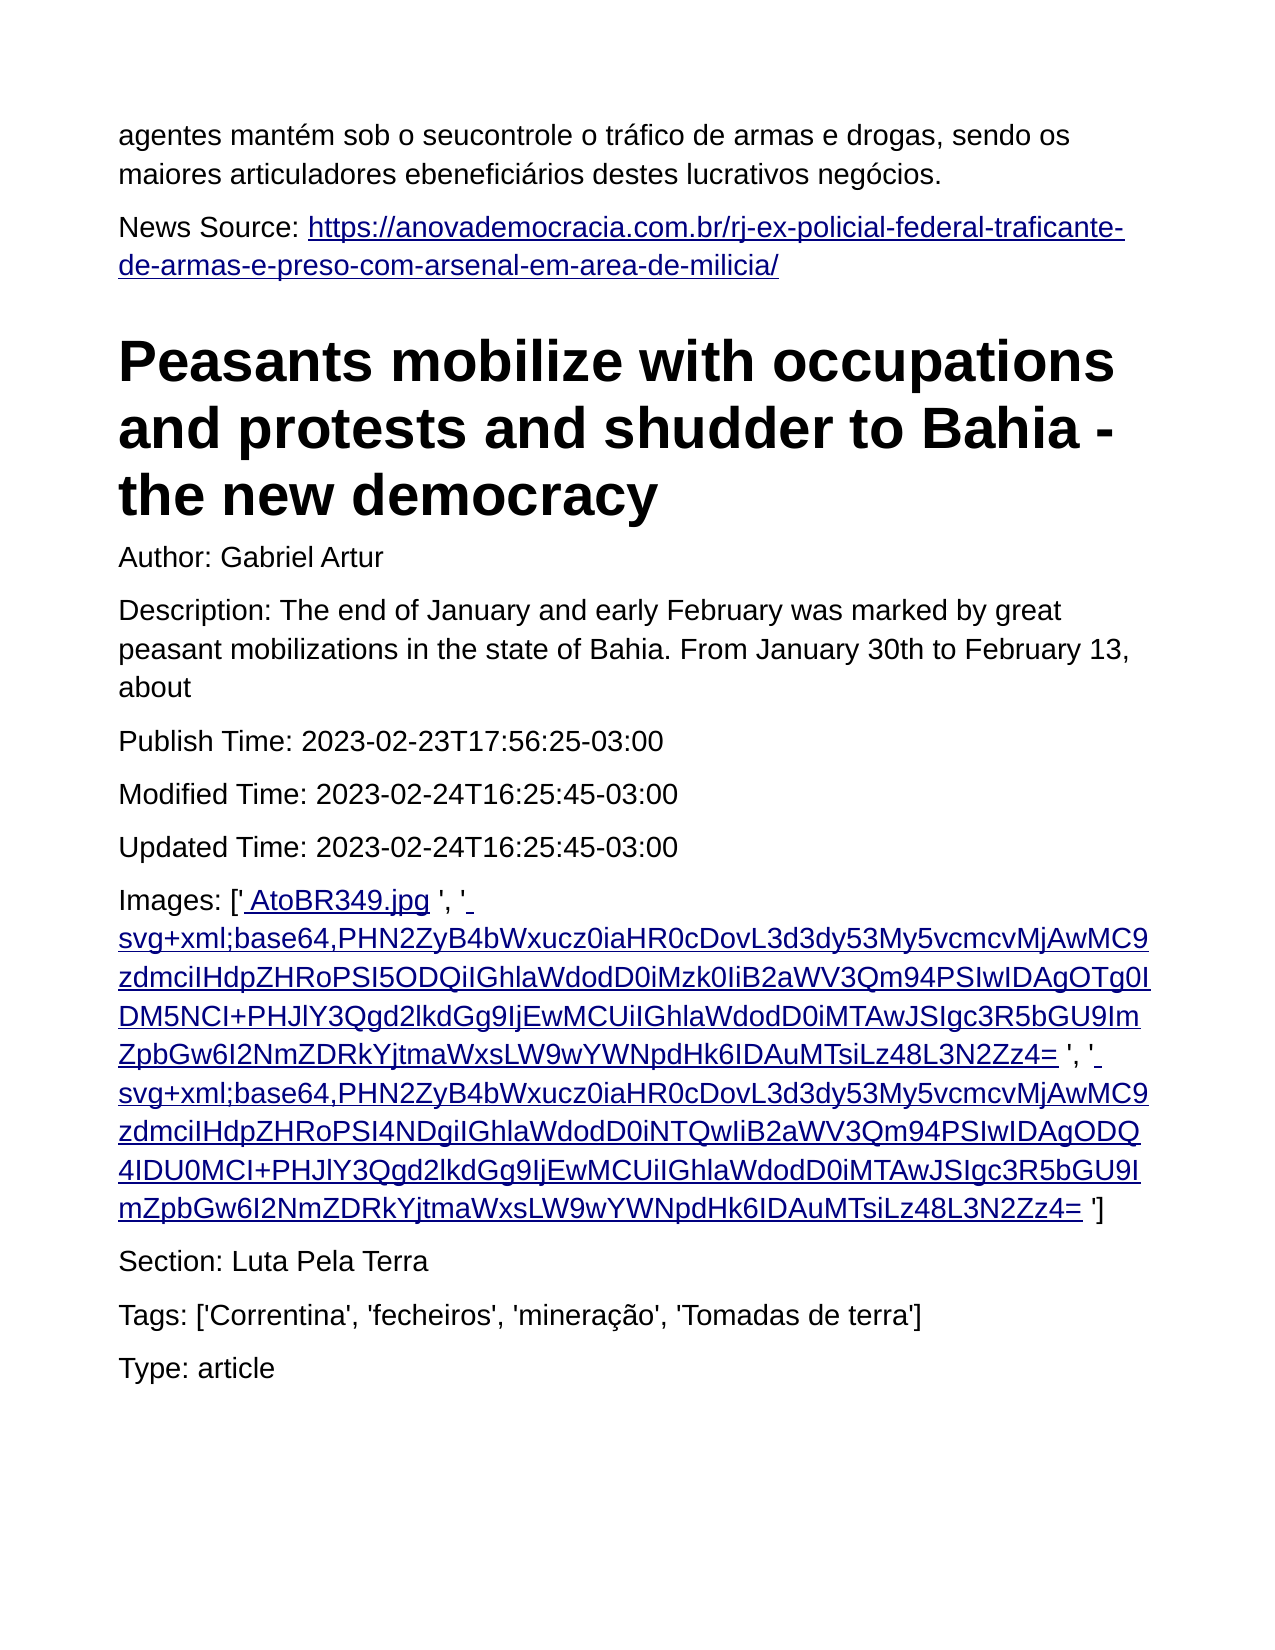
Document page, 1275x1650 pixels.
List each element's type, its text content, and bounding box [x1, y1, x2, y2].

subtitle Peasants mobilize with occupations and protests and shudder to Bahia - the new democracy [118, 326, 1157, 528]
text Updated Time: 2023-02-24T16:25:45-03:00 [118, 830, 1157, 863]
text Tags: ['Correntina', 'fecheiros', 'mineração', 'Tomadas de terra'] [118, 1297, 1157, 1331]
text Author: Gabriel Artur [118, 540, 1157, 574]
text Section: Luta Pela Terra [118, 1244, 1157, 1278]
text Publish Time: 2023-02-23T17:56:25-03:00 [118, 723, 1157, 757]
text Images: [' AtoBR349.jpg ', ' svg+xml;base64,PHN2ZyB4bWxucz0iaHR0cDovL3d3dy53My5vcmcvMjAwMC9zdmciIHdpZHRoPSI5ODQiIGhlaWdodD0iMzk0IiB2aWV3Qm94PSIwIDAgOTg0IDM5NCI+PHJlY3Qgd2lkdGg9IjEwMCUiIGhlaWdodD0iMTAwJSIgc3R5bGU9ImZpbGw6I2NmZDRkYjtmaWxsLW9wYWNpdHk6IDAuMTsiLz48L3N2Zz4= ', ' svg+xml;base64,PHN2ZyB4bWxucz0iaHR0cDovL3d3dy53My5vcmcvMjAwMC9zdmciIHdpZHRoPSI4NDgiIGhlaWdodD0iNTQwIiB2aWV3Qm94PSIwIDAgODQ4IDU0MCI+PHJlY3Qgd2lkdGg9IjEwMCUiIGhlaWdodD0iMTAwJSIgc3R5bGU9ImZpbGw6I2NmZDRkYjtmaWxsLW9wYWNpdHk6IDAuMTsiLz48L3N2Zz4= '] [118, 883, 1157, 1225]
text Modified Time: 2023-02-24T16:25:45-03:00 [118, 777, 1157, 810]
text agentes mantém sob o seucontrole o tráfico de armas e drogas, sendo os maiores articuladores ebeneficiários destes lucrativos negócios. [118, 118, 1157, 190]
text Description: The end of January and early February was marked by great peasant mobilizations in the state of Bahia. From January 30th to February 13, about [118, 593, 1157, 704]
text Type: article [118, 1351, 1157, 1384]
text News Source: https://anovademocracia.com.br/rj-ex-policial-federal-traficante-de-armas-e-preso-com-arsenal-em-area-de-milicia/ [118, 210, 1157, 282]
